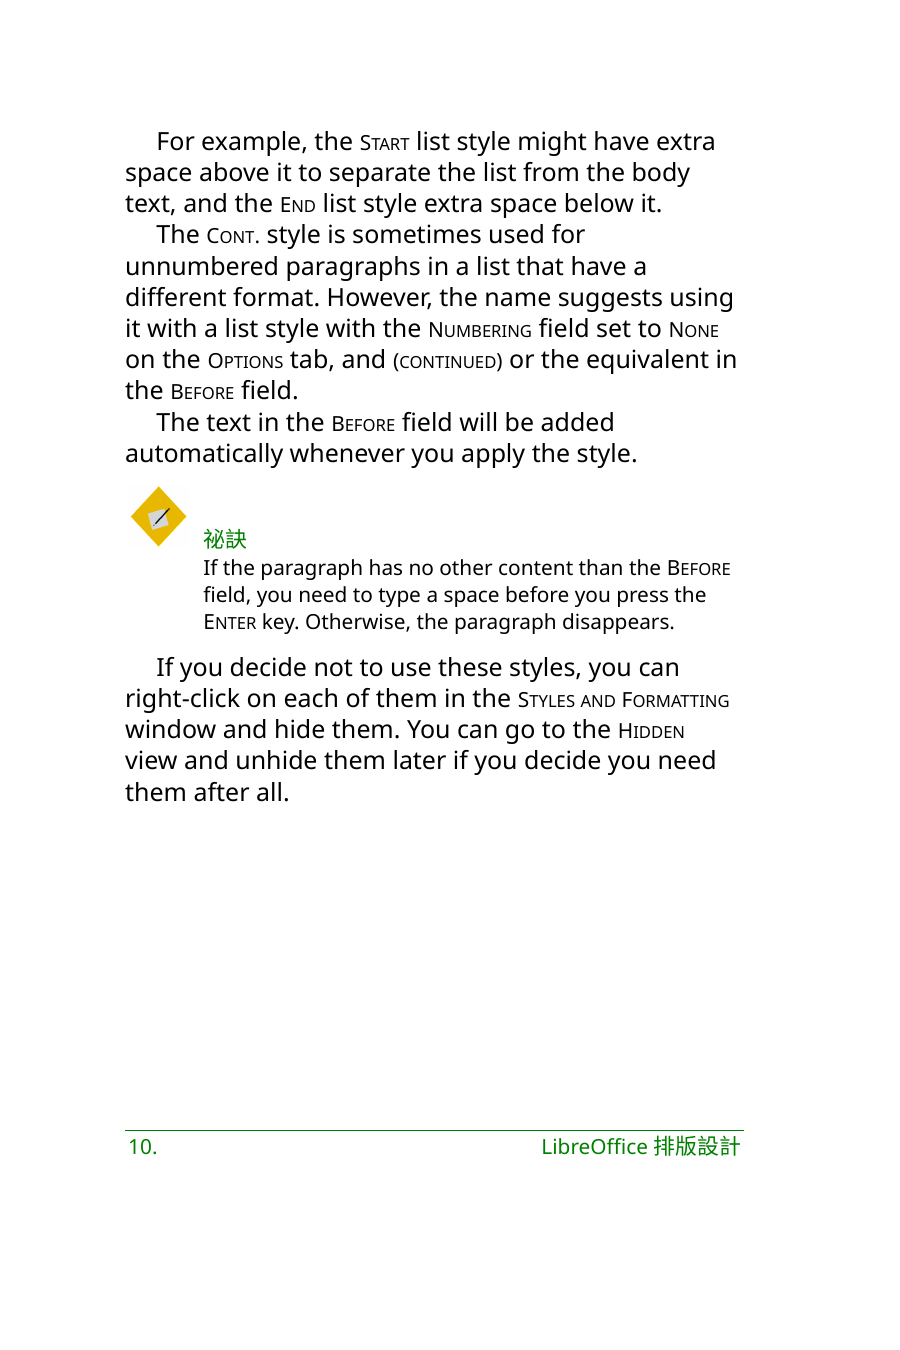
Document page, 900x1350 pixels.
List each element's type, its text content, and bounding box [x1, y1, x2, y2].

list 祕訣 [125, 484, 744, 554]
text The text in the Before field will be added automatically whenever you apply the style. [125, 406, 744, 469]
text The Cont. style is sometimes used for unnumbered paragraphs in a list that have a different format. However, the name suggests using it with a list style with the Numbering field set to None on the Options tab, and (continued) or the equivalent in the Before field. [125, 219, 744, 406]
text For example, the Start list style might have extra space above it to separate the list from the body text, and the End list style extra space below it. [125, 125, 744, 219]
text If you decide not to use these styles, you can right-click on each of them in the Styles and Formatting window and hide them. You can go to the Hidden view and unhide them later if you decide you need them after all. [125, 651, 744, 807]
picture [126, 485, 189, 548]
text If the paragraph has no other content than the Before field, you need to type a space before you press the Enter key. Otherwise, the paragraph disappears. [203, 554, 744, 635]
